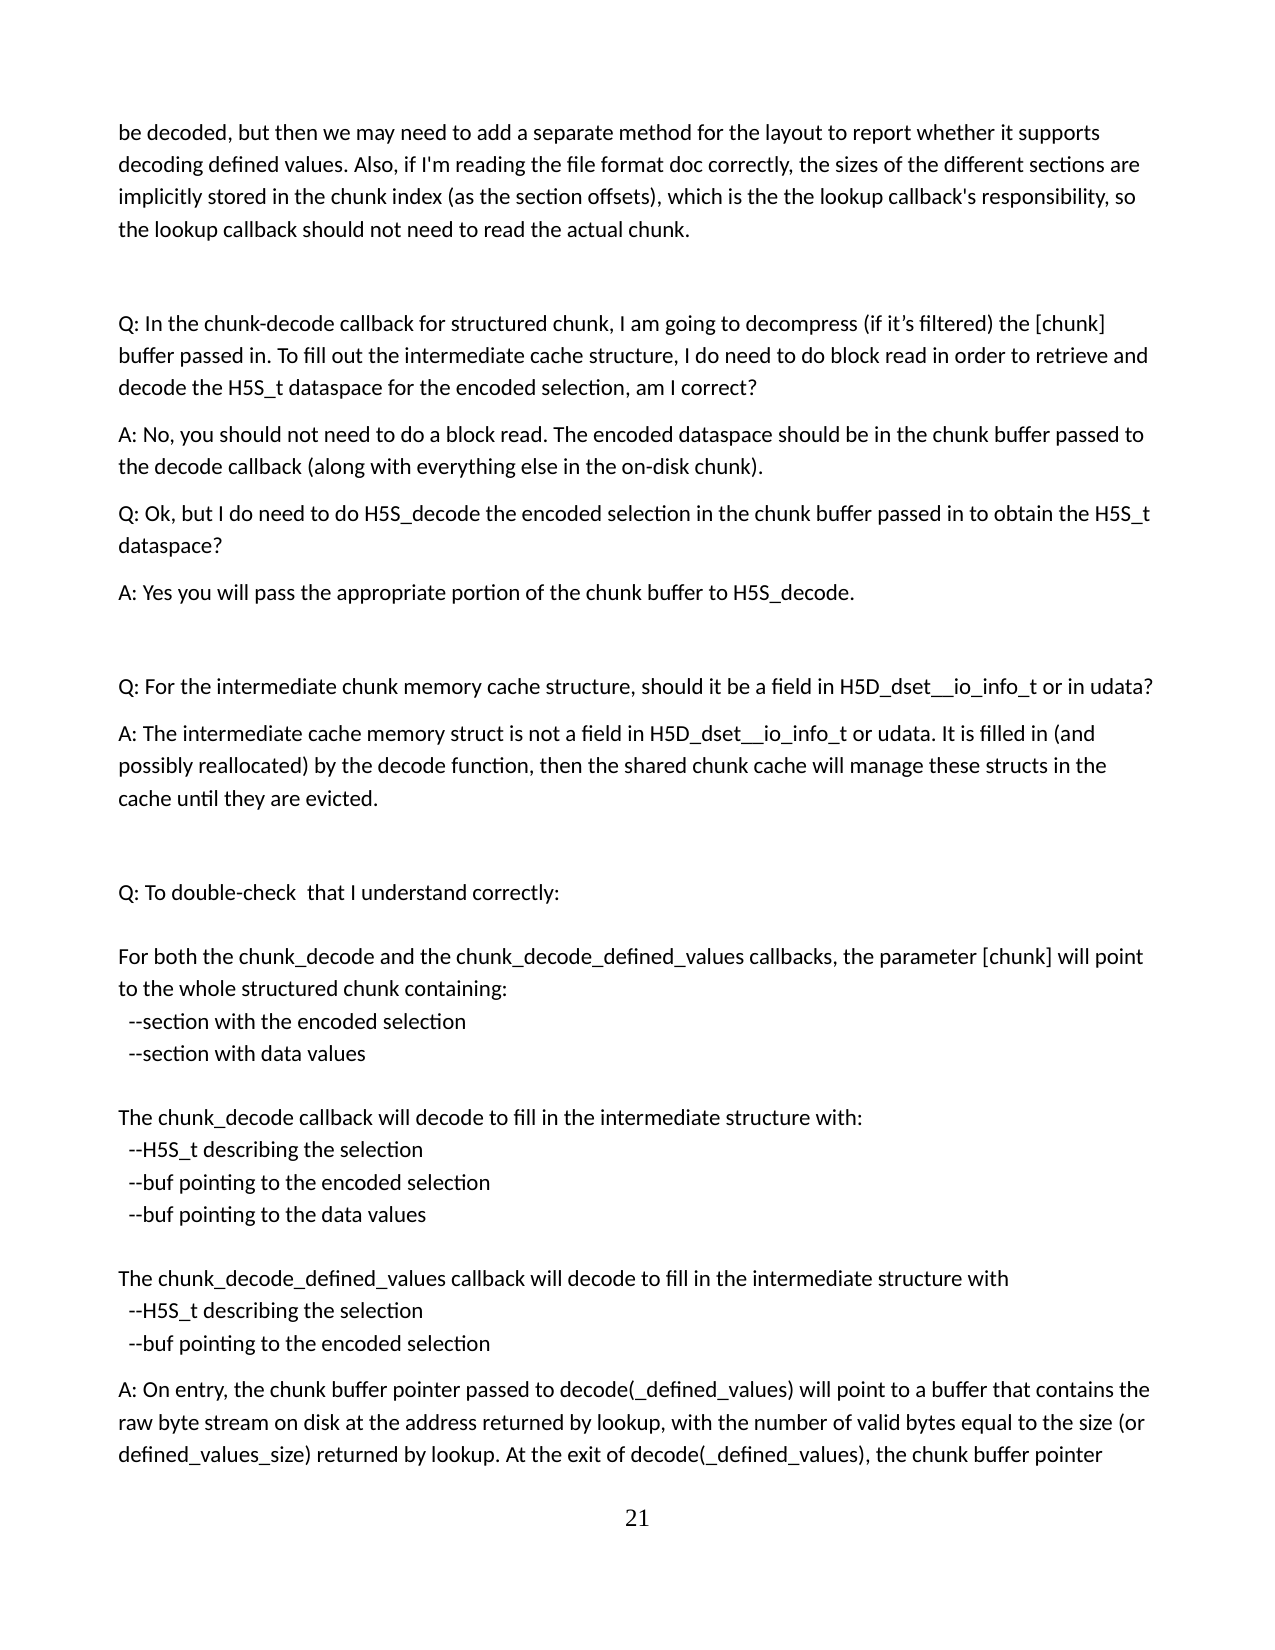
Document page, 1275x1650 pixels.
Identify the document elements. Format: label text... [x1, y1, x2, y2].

text Q: In the chunk-decode callback for structured chunk, I am going to decompress (if it’s filtered) the [chunk] buffer passed in. To fill out the intermediate cache structure, I do need to do block read in order to retrieve and decode the H5S_t dataspace for the encoded selection, am I correct? [118, 309, 1157, 401]
text Q: To double-check that I understand correctly: For both the chunk_decode and the chunk_decode_defined_values callbacks, the parameter [chunk] will point to the whole structured chunk containing: --section with the encoded selection --section with data values The chunk_decode callback will decode to fill in the intermediate structure with: --H5S_t describing the selection --buf pointing to the encoded selection --buf pointing to the data values The chunk_decode_defined_values callback will decode to fill in the intermediate structure with --H5S_t describing the selection --buf pointing to the encoded selection [118, 878, 1157, 1357]
text A: Yes you will pass the appropriate portion of the chunk buffer to H5S_decode. [118, 578, 1157, 606]
text Q: Ok, but I do need to do H5S_decode the encoded selection in the chunk buffer passed in to obtain the H5S_t dataspace? [118, 499, 1157, 559]
text Q: For the intermediate chunk memory cache structure, should it be a field in H5D_dset__io_info_t or in udata? [118, 672, 1157, 701]
text A: The intermediate cache memory struct is not a field in H5D_dset__io_info_t or udata. It is filled in (and possibly reallocated) by the decode function, then the shared chunk cache will manage these structs in the cache until they are evicted. [118, 719, 1157, 812]
text A: No, you should not need to do a block read. The encoded dataspace should be in the chunk buffer passed to the decode callback (along with everything else in the on-disk chunk). [118, 420, 1157, 480]
text be decoded, but then we may need to add a separate method for the layout to report whether it supports decoding defined values. Also, if I'm reading the file format doc correctly, the sizes of the different sections are implicitly stored in the chunk index (as the section offsets), which is the the lookup callback's responsibility, so the lookup callback should not need to read the actual chunk. [118, 118, 1157, 243]
text A: On entry, the chunk buffer pointer passed to decode(_defined_values) will point to a buffer that contains the raw byte stream on disk at the address returned by lookup, with the number of valid bytes equal to the size (or defined_values_size) returned by lookup. At the exit of decode(_defined_values), the chunk buffer pointer [118, 1375, 1157, 1468]
